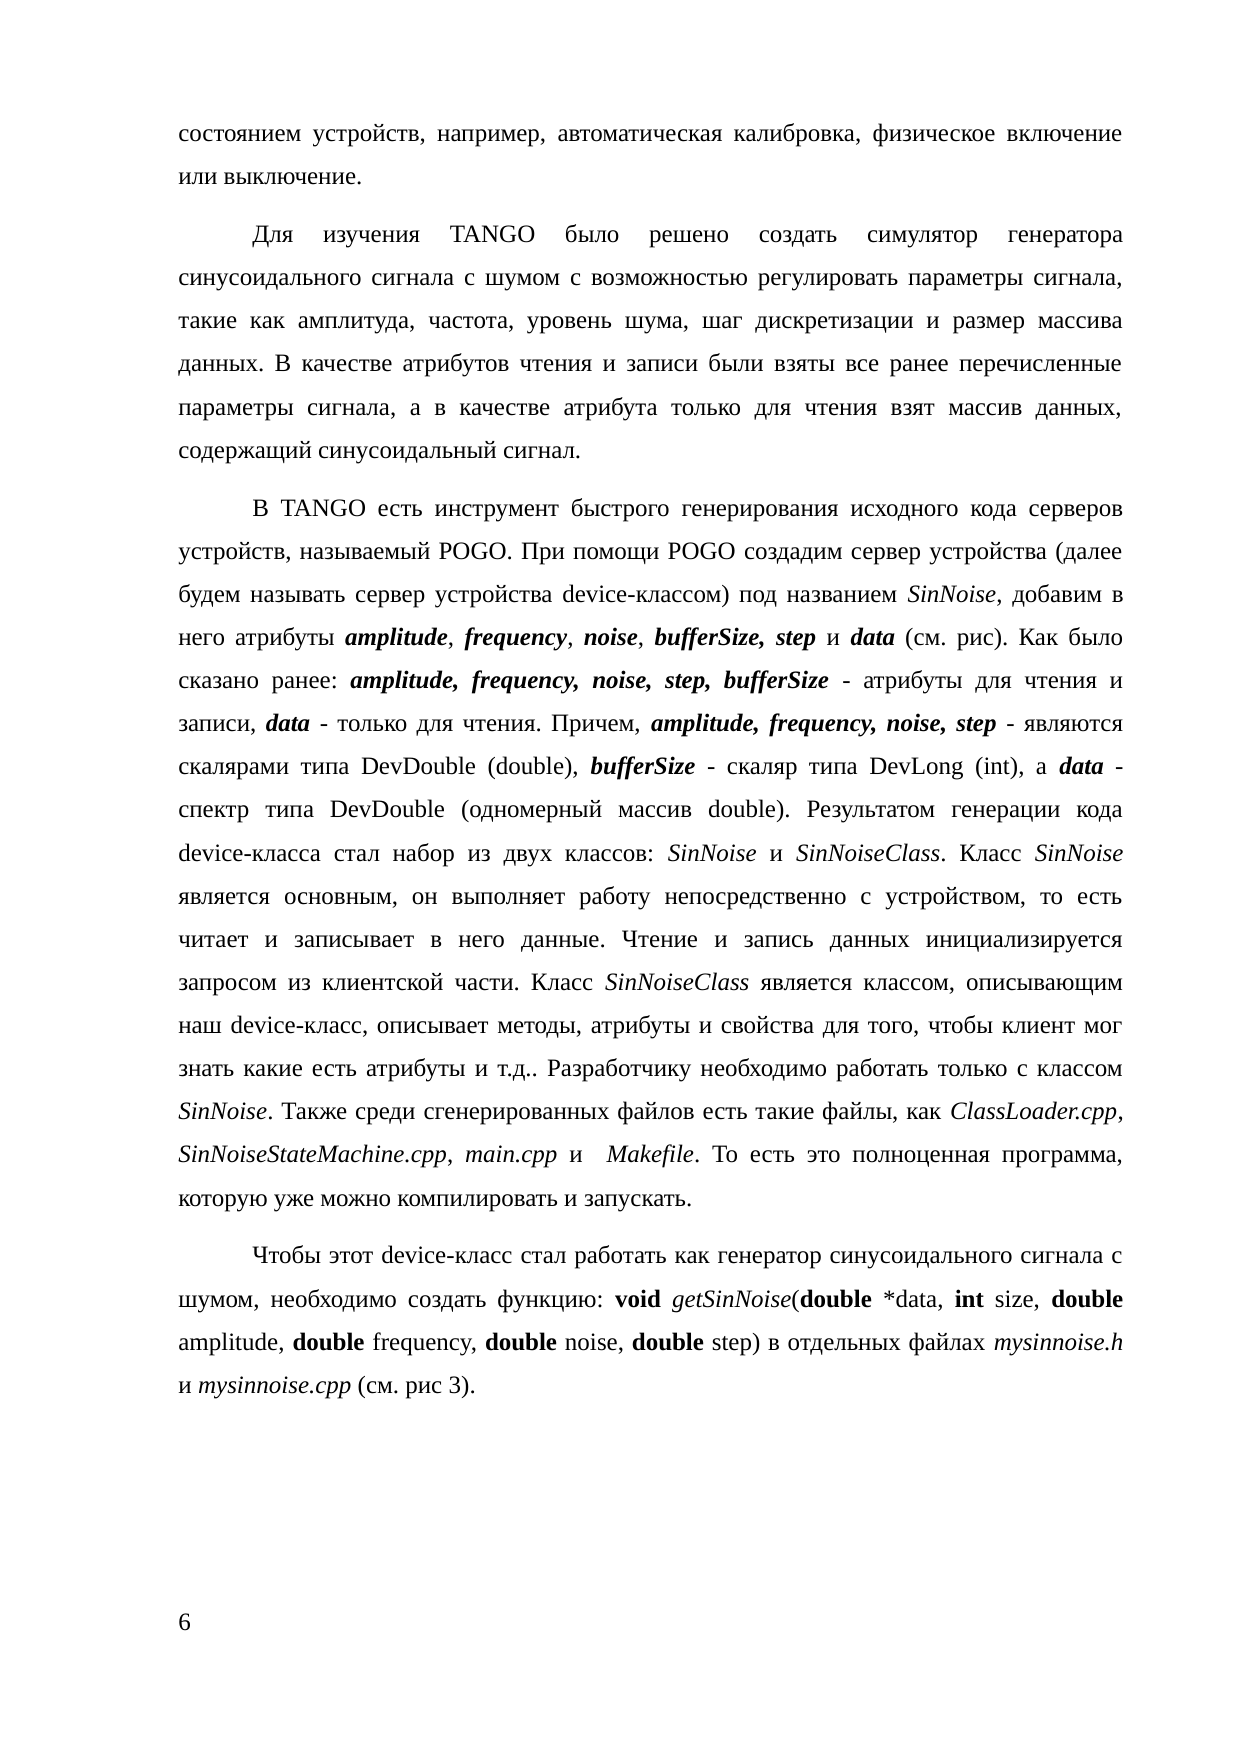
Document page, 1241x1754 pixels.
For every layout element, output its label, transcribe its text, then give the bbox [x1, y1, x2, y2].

text состоянием устройств, например, автоматическая калибровка, физическое включение или выключение. [178, 118, 1123, 190]
text В TANGO есть инструмент быстрого генерирования исходного кода серверов устройств, называемый POGO. При помощи POGO создадим сервер устройства (далее будем называть сервер устройства device-классом) под названием SinNoise, добавим в него атрибуты amplitude, frequency, noise, bufferSize, step и data (см. рис). Как было сказано ранее: amplitude, frequency, noise, step, bufferSize - атрибуты для чтения и записи, data - только для чтения. Причем, amplitude, frequency, noise, step - являются скалярами типа DevDouble (double), bufferSize - скаляр типа DevLong (int), а data - спектр типа DevDouble (одномерный массив double). Результатом генерации кода device-класса стал набор из двух классов: SinNoise и SinNoiseClass. Класс SinNoise является основным, он выполняет работу непосредственно с устройством, то есть читает и записывает в него данные. Чтение и запись данных инициализируется запросом из клиентской части. Класс SinNoiseClass является классом, описывающим наш device-класc, описывает методы, атрибуты и свойства для того, чтобы клиент мог знать какие есть атрибуты и т.д.. Разработчику необходимо работать только с классом SinNoise. Также среди сгенерированных файлов есть такие файлы, как ClassLoader.cpp, SinNoiseStateMachine.cpp, main.cpp и Makefile. То есть это полноценная программа, которую уже можно компилировать и запускать. [178, 493, 1123, 1211]
text Для изучения TANGO было решено создать симулятор генератора синусоидального сигнала с шумом с возможностью регулировать параметры сигнала, такие как амплитуда, частота, уровень шума, шаг дискретизации и размер массива данных. В качестве атрибутов чтения и записи были взяты все ранее перечисленные параметры сигнала, а в качестве атрибута только для чтения взят массив данных, содержащий синусоидальный сигнал. [178, 219, 1123, 463]
text Чтобы этот device-класс стал работать как генератор синусоидального сигнала с шумом, необходимо создать функцию: void getSinNoise(double *data, int size, double amplitude, double frequency, double noise, double step) в отдельных файлах mysinnoise.h и mysinnoise.cpp (см. рис 3). [178, 1241, 1123, 1399]
